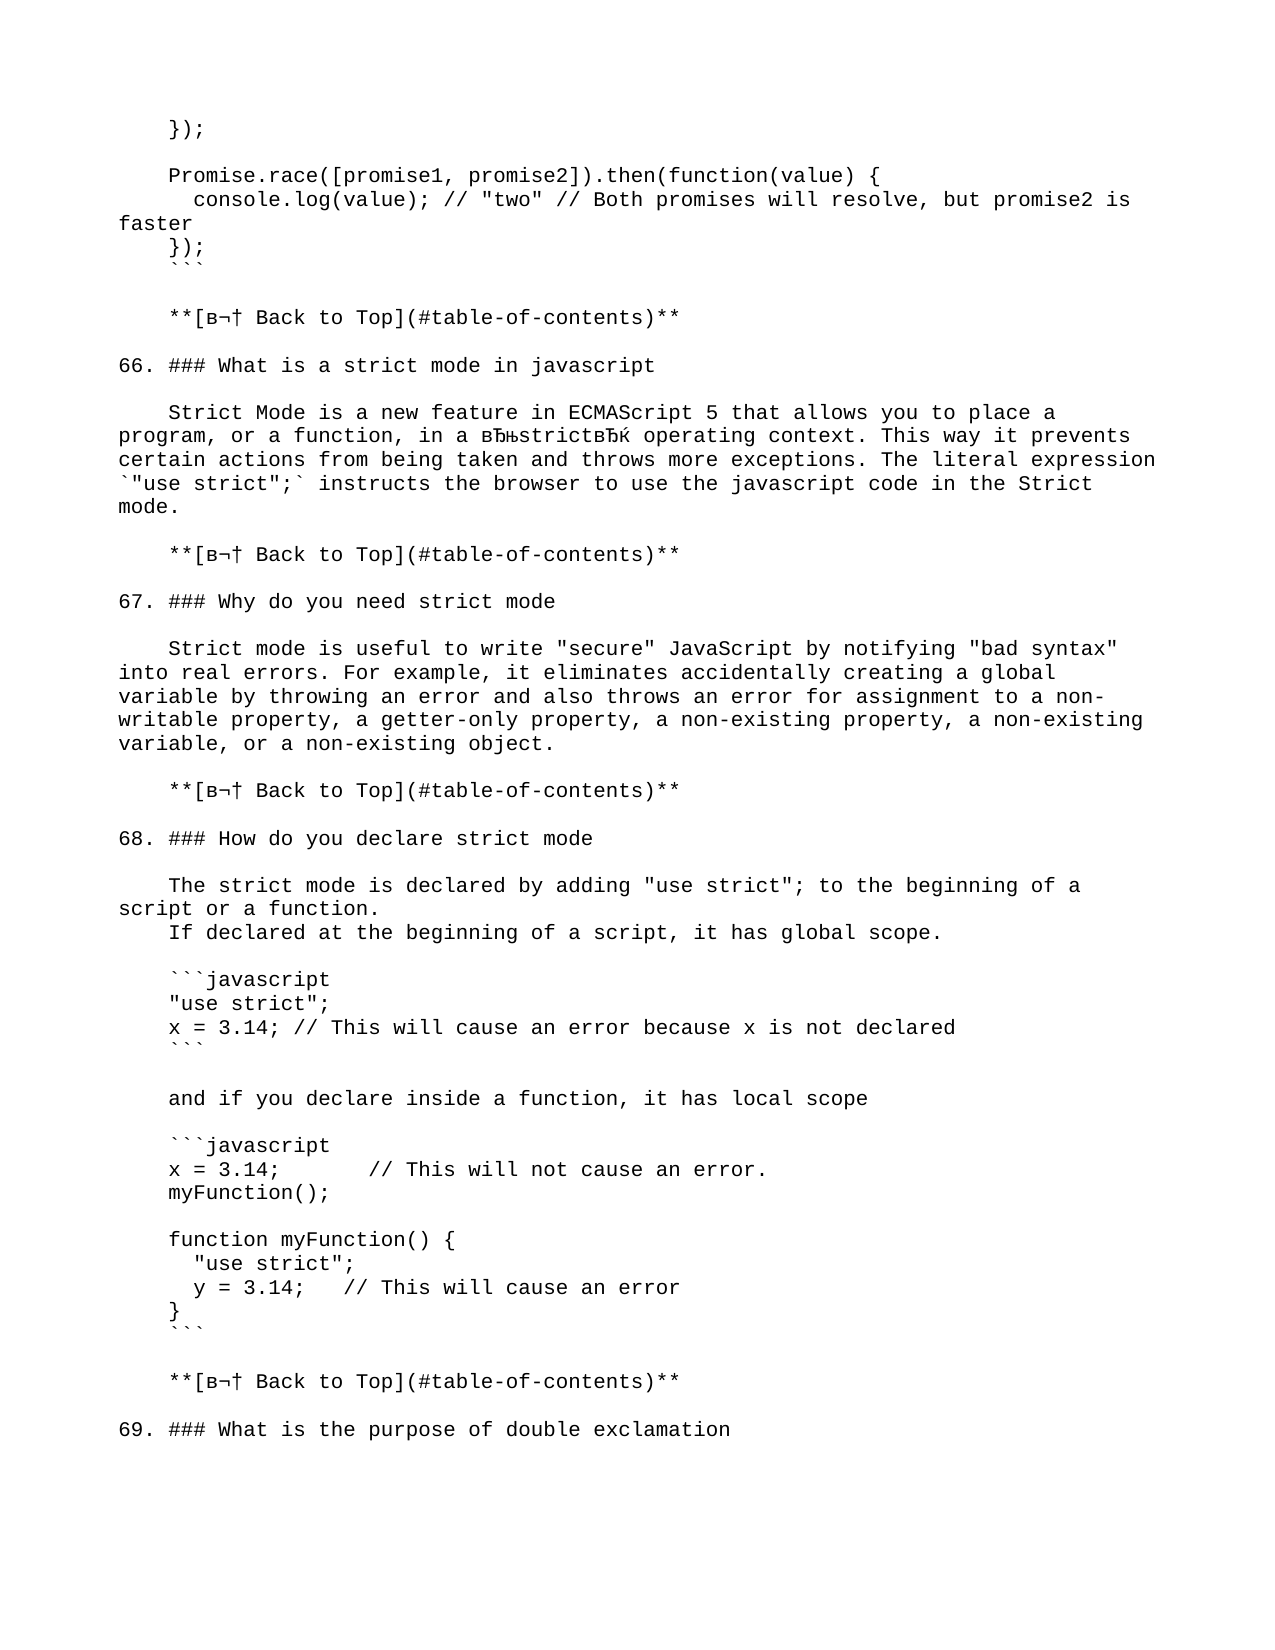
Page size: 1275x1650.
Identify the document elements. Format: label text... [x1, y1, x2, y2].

text x = 3.14; // This will cause an error because x is not declared [118, 1017, 1157, 1040]
text function myFunction() { [118, 1229, 1157, 1253]
text }); [118, 236, 1157, 260]
text y = 3.14; // This will cause an error [118, 1277, 1157, 1300]
text and if you declare inside a function, it has local scope [118, 1088, 1157, 1111]
text ```javascript [118, 1135, 1157, 1158]
text ``` [118, 1324, 1157, 1348]
text "use strict"; [118, 1253, 1157, 1277]
text 69. ### What is the purpose of double exclamation [118, 1419, 1157, 1442]
text }); [118, 118, 1157, 142]
text myFunction(); [118, 1182, 1157, 1206]
text ``` [118, 1040, 1157, 1064]
text 68. ### How do you declare strict mode [118, 827, 1157, 851]
text **[в¬† Back to Top](#table-of-contents)** [118, 307, 1157, 331]
text 67. ### Why do you need strict mode [118, 591, 1157, 615]
text **[в¬† Back to Top](#table-of-contents)** [118, 1371, 1157, 1395]
text console.log(value); // "two" // Both promises will resolve, but promise2 is faster [118, 189, 1157, 236]
text 66. ### What is a strict mode in javascript [118, 354, 1157, 378]
text x = 3.14; // This will not cause an error. [118, 1158, 1157, 1182]
text } [118, 1300, 1157, 1324]
text **[в¬† Back to Top](#table-of-contents)** [118, 544, 1157, 567]
text Strict Mode is a new feature in ECMAScript 5 that allows you to place a program, or a function, in a вЂњstrictвЂќ operating context. This way it prevents certain actions from being taken and throws more exceptions. The literal expression `"use strict";` instructs the browser to use the javascript code in the Strict mode. [118, 402, 1157, 520]
text ``` [118, 260, 1157, 284]
text Strict mode is useful to write "secure" JavaScript by notifying "bad syntax" into real errors. For example, it eliminates accidentally creating a global variable by throwing an error and also throws an error for assignment to a non-writable property, a getter-only property, a non-existing property, a non-existing variable, or a non-existing object. [118, 638, 1157, 757]
text **[в¬† Back to Top](#table-of-contents)** [118, 780, 1157, 804]
text "use strict"; [118, 993, 1157, 1017]
text The strict mode is declared by adding "use strict"; to the beginning of a script or a function. [118, 875, 1157, 922]
text If declared at the beginning of a script, it has global scope. [118, 922, 1157, 946]
text ```javascript [118, 969, 1157, 993]
text Promise.race([promise1, promise2]).then(function(value) { [118, 165, 1157, 189]
